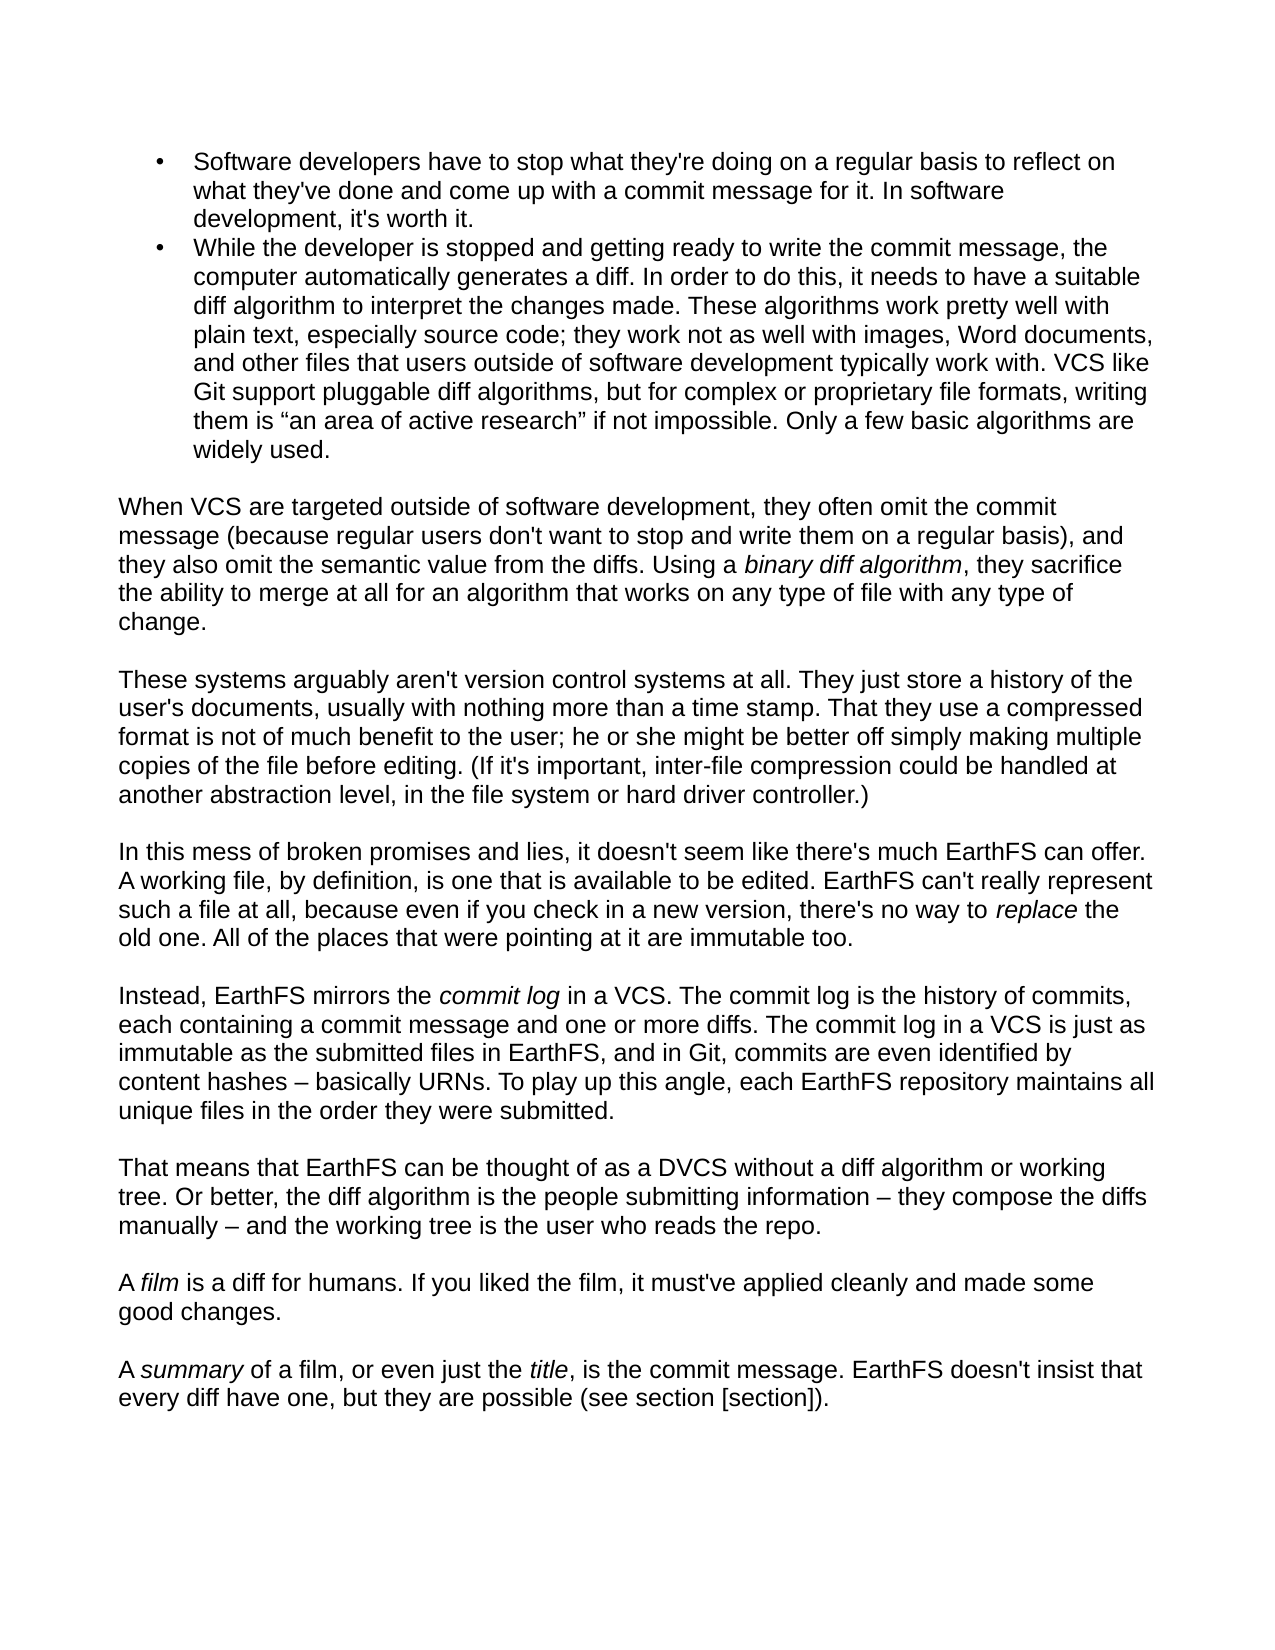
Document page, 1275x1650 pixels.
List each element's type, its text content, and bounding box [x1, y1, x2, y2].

text That means that EarthFS can be thought of as a DVCS without a diff algorithm or working tree. Or better, the diff algorithm is the people submitting information – they compose the diffs manually – and the working tree is the user who reads the repo. [118, 1153, 1157, 1239]
list Software developers have to stop what they're doing on a regular basis to reflect on what they've done and come up with a commit message for it. In software development, it's worth it. [156, 147, 1157, 233]
text Instead, EarthFS mirrors the commit log in a VCS. The commit log is the history of commits, each containing a commit message and one or more diffs. The commit log in a VCS is just as immutable as the submitted files in EarthFS, and in Git, commits are even identified by content hashes – basically URNs. To play up this angle, each EarthFS repository maintains all unique files in the order they were submitted. [118, 981, 1157, 1124]
text These systems arguably aren't version control systems at all. They just store a history of the user's documents, usually with nothing more than a time stamp. That they use a compressed format is not of much benefit to the user; he or she might be better off simply making multiple copies of the file before editing. (If it's important, inter-file compression could be handled at another abstraction level, in the file system or hard driver controller.) [118, 664, 1157, 808]
text When VCS are targeted outside of software development, they often omit the commit message (because regular users don't want to stop and write them on a regular basis), and they also omit the semantic value from the diffs. Using a binary diff algorithm, they sacrifice the ability to merge at all for an algorithm that works on any type of file with any type of change. [118, 492, 1157, 636]
text A summary of a film, or even just the title, is the commit message. EarthFS doesn't insist that every diff have one, but they are possible (see section [section]). [118, 1354, 1157, 1412]
text In this mess of broken promises and lies, it doesn't seem like there's much EarthFS can offer. A working file, by definition, is one that is available to be edited. EarthFS can't really represent such a file at all, because even if you check in a new version, there's no way to replace the old one. All of the places that were pointing at it are immutable too. [118, 837, 1157, 952]
text A film is a diff for humans. If you liked the film, it must've applied cleanly and made some good changes. [118, 1268, 1157, 1326]
list While the developer is stopped and getting ready to write the commit message, the computer automatically generates a diff. In order to do this, it needs to have a suitable diff algorithm to interpret the changes made. These algorithms work pretty well with plain text, especially source code; they work not as well with images, Word documents, and other files that users outside of software development typically work with. VCS like Git support pluggable diff algorithms, but for complex or proprietary file formats, writing them is “an area of active research” if not impossible. Only a few basic algorithms are widely used. [156, 233, 1157, 463]
